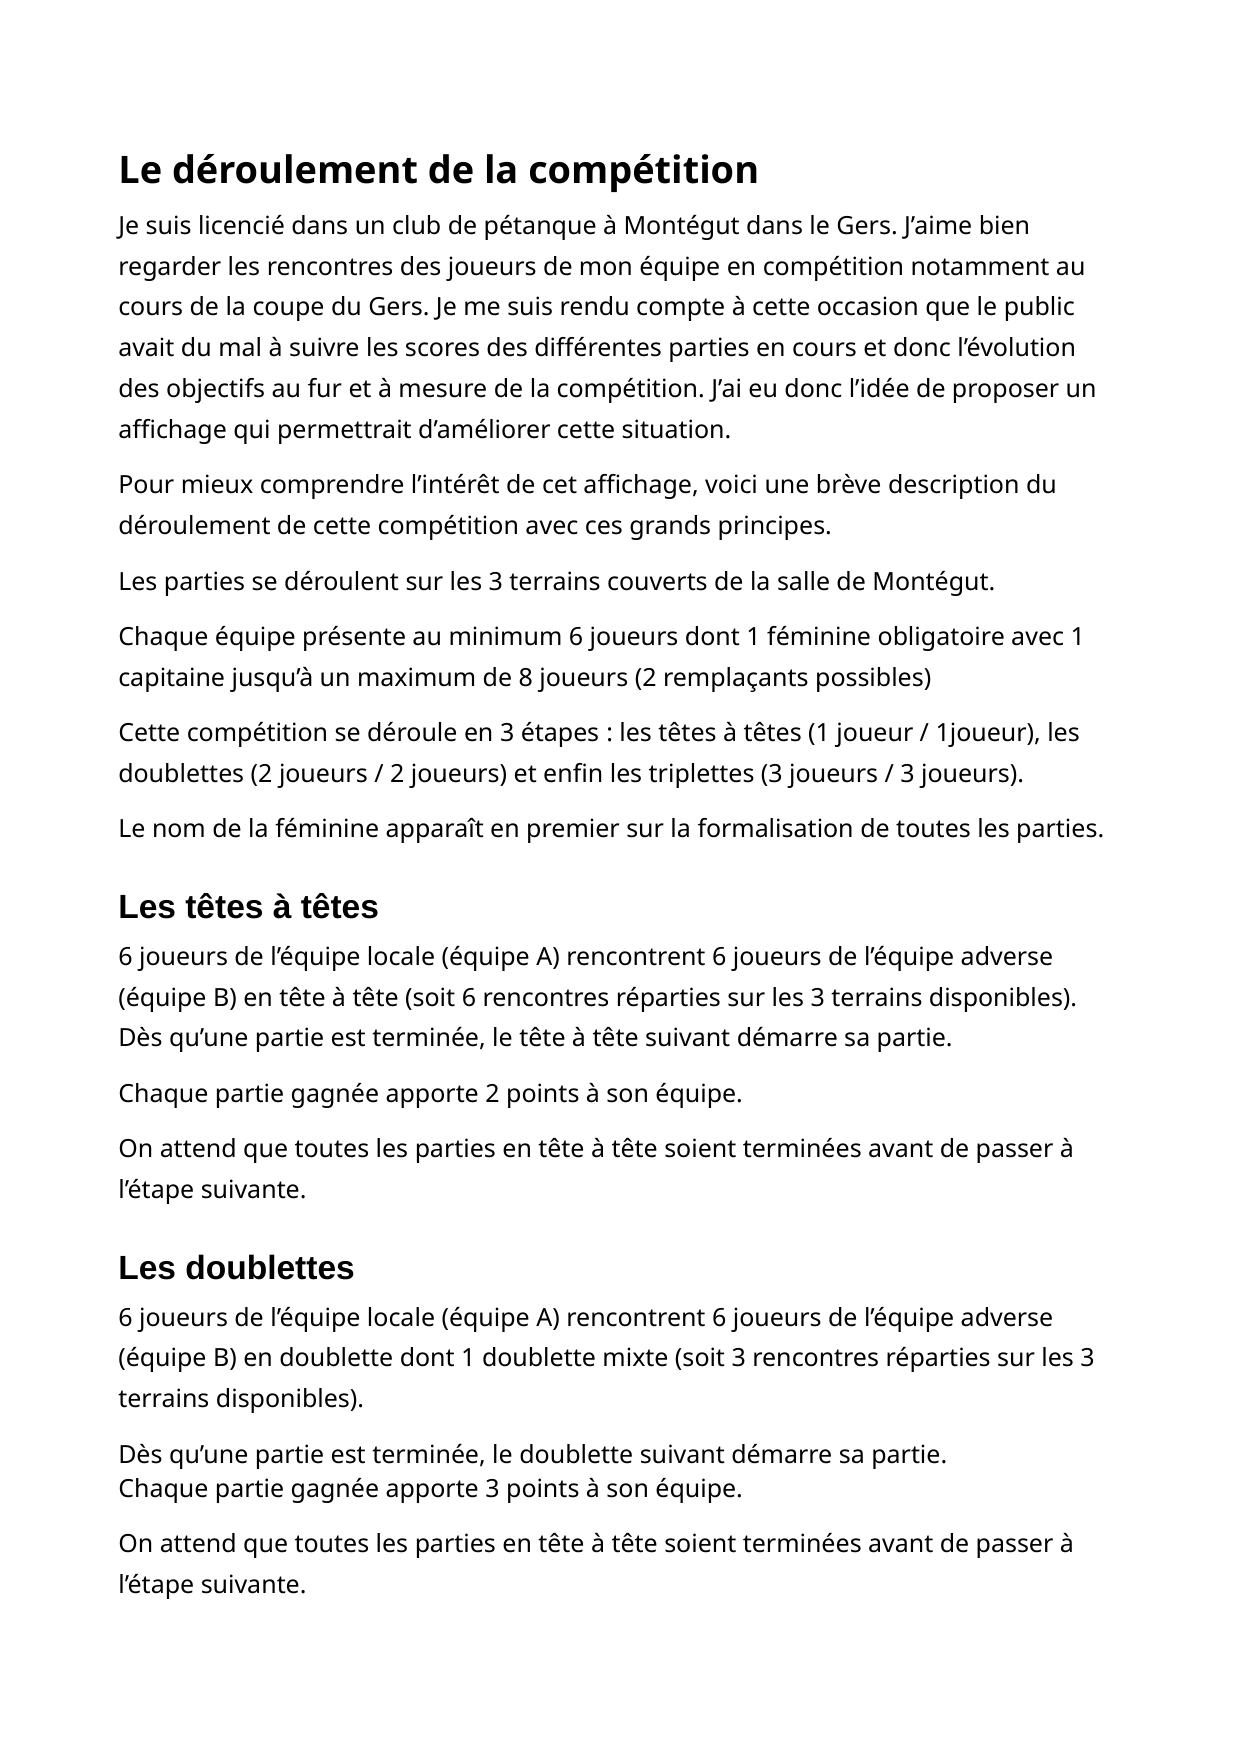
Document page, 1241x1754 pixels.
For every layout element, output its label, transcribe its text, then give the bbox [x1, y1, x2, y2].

text Cette compétition se déroule en 3 étapes : les têtes à têtes (1 joueur / 1joueur), les doublettes (2 joueurs / 2 joueurs) et enfin les triplettes (3 joueurs / 3 joueurs). [118, 715, 1122, 790]
subtitle Les têtes à têtes [118, 887, 1122, 926]
text On attend que toutes les parties en tête à tête soient terminées avant de passer à l’étape suivante. [118, 1131, 1122, 1206]
text 6 joueurs de l’équipe locale (équipe A) rencontrent 6 joueurs de l’équipe adverse (équipe B) en tête à tête (soit 6 rencontres réparties sur les 3 terrains disponibles). Dès qu’une partie est terminée, le tête à tête suivant démarre sa partie. [118, 938, 1122, 1054]
text Chaque partie gagnée apporte 3 points à son équipe. [118, 1470, 1122, 1504]
text Le nom de la féminine apparaît en premier sur la formalisation de toutes les parties. [118, 811, 1122, 845]
subtitle Le déroulement de la compétition [118, 143, 1122, 195]
text Dès qu’une partie est terminée, le doublette suivant démarre sa partie. [118, 1436, 1122, 1470]
text Chaque équipe présente au minimum 6 joueurs dont 1 féminine obligatoire avec 1 capitaine jusqu’à un maximum de 8 joueurs (2 remplaçants possibles) [118, 618, 1122, 693]
text Les parties se déroulent sur les 3 terrains couverts de la salle de Montégut. [118, 563, 1122, 597]
text On attend que toutes les parties en tête à tête soient terminées avant de passer à l’étape suivante. [118, 1526, 1122, 1601]
text 6 joueurs de l’équipe locale (équipe A) rencontrent 6 joueurs de l’équipe adverse (équipe B) en doublette dont 1 doublette mixte (soit 3 rencontres réparties sur les 3 terrains disponibles). [118, 1299, 1122, 1415]
subtitle Les doublettes [118, 1248, 1122, 1287]
text Pour mieux comprendre l’intérêt de cet affichage, voici une brève description du déroulement de cette compétition avec ces grands principes. [118, 467, 1122, 542]
text Je suis licencié dans un club de pétanque à Montégut dans le Gers. J’aime bien regarder les rencontres des joueurs de mon équipe en compétition notamment au cours de la coupe du Gers. Je me suis rendu compte à cette occasion que le public avait du mal à suivre les scores des différentes parties en cours et donc l’évolution des objectifs au fur et à mesure de la compétition. J’ai eu donc l’idée de proposer un affichage qui permettrait d’améliorer cette situation. [118, 207, 1122, 446]
text Chaque partie gagnée apporte 2 points à son équipe. [118, 1076, 1122, 1109]
